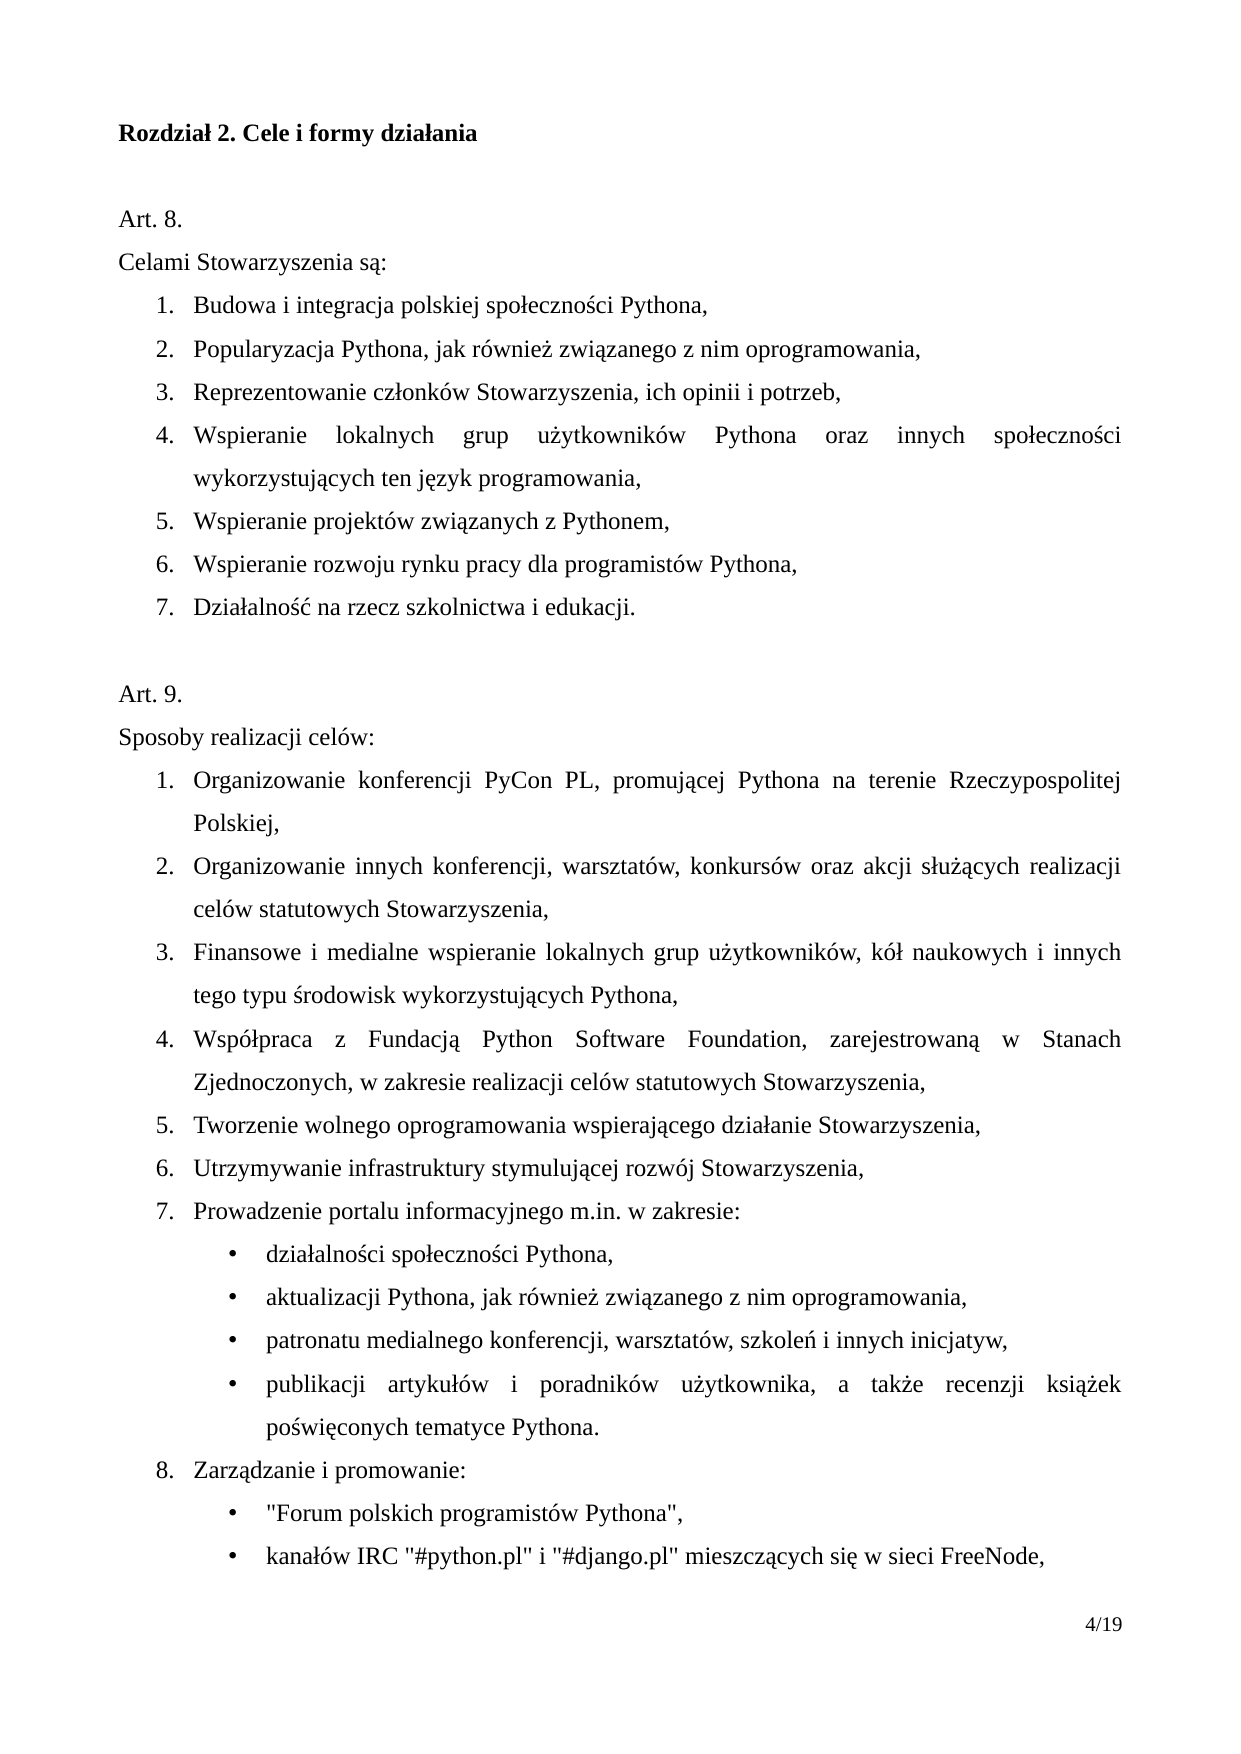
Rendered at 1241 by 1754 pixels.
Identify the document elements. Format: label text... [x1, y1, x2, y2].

list kanałów IRC "#python.pl" i "#django.pl" mieszczących się w sieci FreeNode, [228, 1541, 1122, 1570]
list Popularyzacja Pythona, jak również związanego z nim oprogramowania, [156, 334, 1122, 362]
list działalności społeczności Pythona, [228, 1239, 1122, 1268]
list "Forum polskich programistów Pythona", [228, 1498, 1122, 1527]
list Wspieranie rozwoju rynku pracy dla programistów Pythona, [156, 549, 1122, 578]
list Reprezentowanie członków Stowarzyszenia, ich opinii i potrzeb, [156, 377, 1122, 406]
list Finansowe i medialne wspieranie lokalnych grup użytkowników, kół naukowych i innych tego typu środowisk wykorzystujących Pythona, [156, 937, 1122, 1009]
list Prowadzenie portalu informacyjnego m.in. w zakresie: [156, 1196, 1122, 1225]
text Celami Stowarzyszenia są: [118, 247, 1122, 276]
text Art. 8. [118, 204, 1122, 233]
list Tworzenie wolnego oprogramowania wspierającego działanie Stowarzyszenia, [156, 1110, 1122, 1139]
list Budowa i integracja polskiej społeczności Pythona, [156, 291, 1122, 319]
text Art. 9. [118, 679, 1122, 707]
list Działalność na rzecz szkolnictwa i edukacji. [156, 592, 1122, 621]
list Utrzymywanie infrastruktury stymulującej rozwój Stowarzyszenia, [156, 1153, 1122, 1182]
list Wspieranie lokalnych grup użytkowników Pythona oraz innych społeczności wykorzystujących ten język programowania, [156, 420, 1122, 492]
list Organizowanie innych konferencji, warsztatów, konkursów oraz akcji służących realizacji celów statutowych Stowarzyszenia, [156, 851, 1122, 923]
list Zarządzanie i promowanie: [156, 1455, 1122, 1484]
list publikacji artykułów i poradników użytkownika, a także recenzji książek poświęconych tematyce Pythona. [228, 1369, 1122, 1441]
text Sposoby realizacji celów: [118, 722, 1122, 751]
text Rozdział 2. Cele i formy działania [118, 118, 1122, 147]
list patronatu medialnego konferencji, warsztatów, szkoleń i innych inicjatyw, [228, 1326, 1122, 1354]
list Współpraca z Fundacją Python Software Foundation, zarejestrowaną w Stanach Zjednoczonych, w zakresie realizacji celów statutowych Stowarzyszenia, [156, 1024, 1122, 1096]
list Wspieranie projektów związanych z Pythonem, [156, 506, 1122, 535]
list aktualizacji Pythona, jak również związanego z nim oprogramowania, [228, 1282, 1122, 1311]
list Organizowanie konferencji PyCon PL, promującej Pythona na terenie Rzeczypospolitej Polskiej, [156, 765, 1122, 837]
